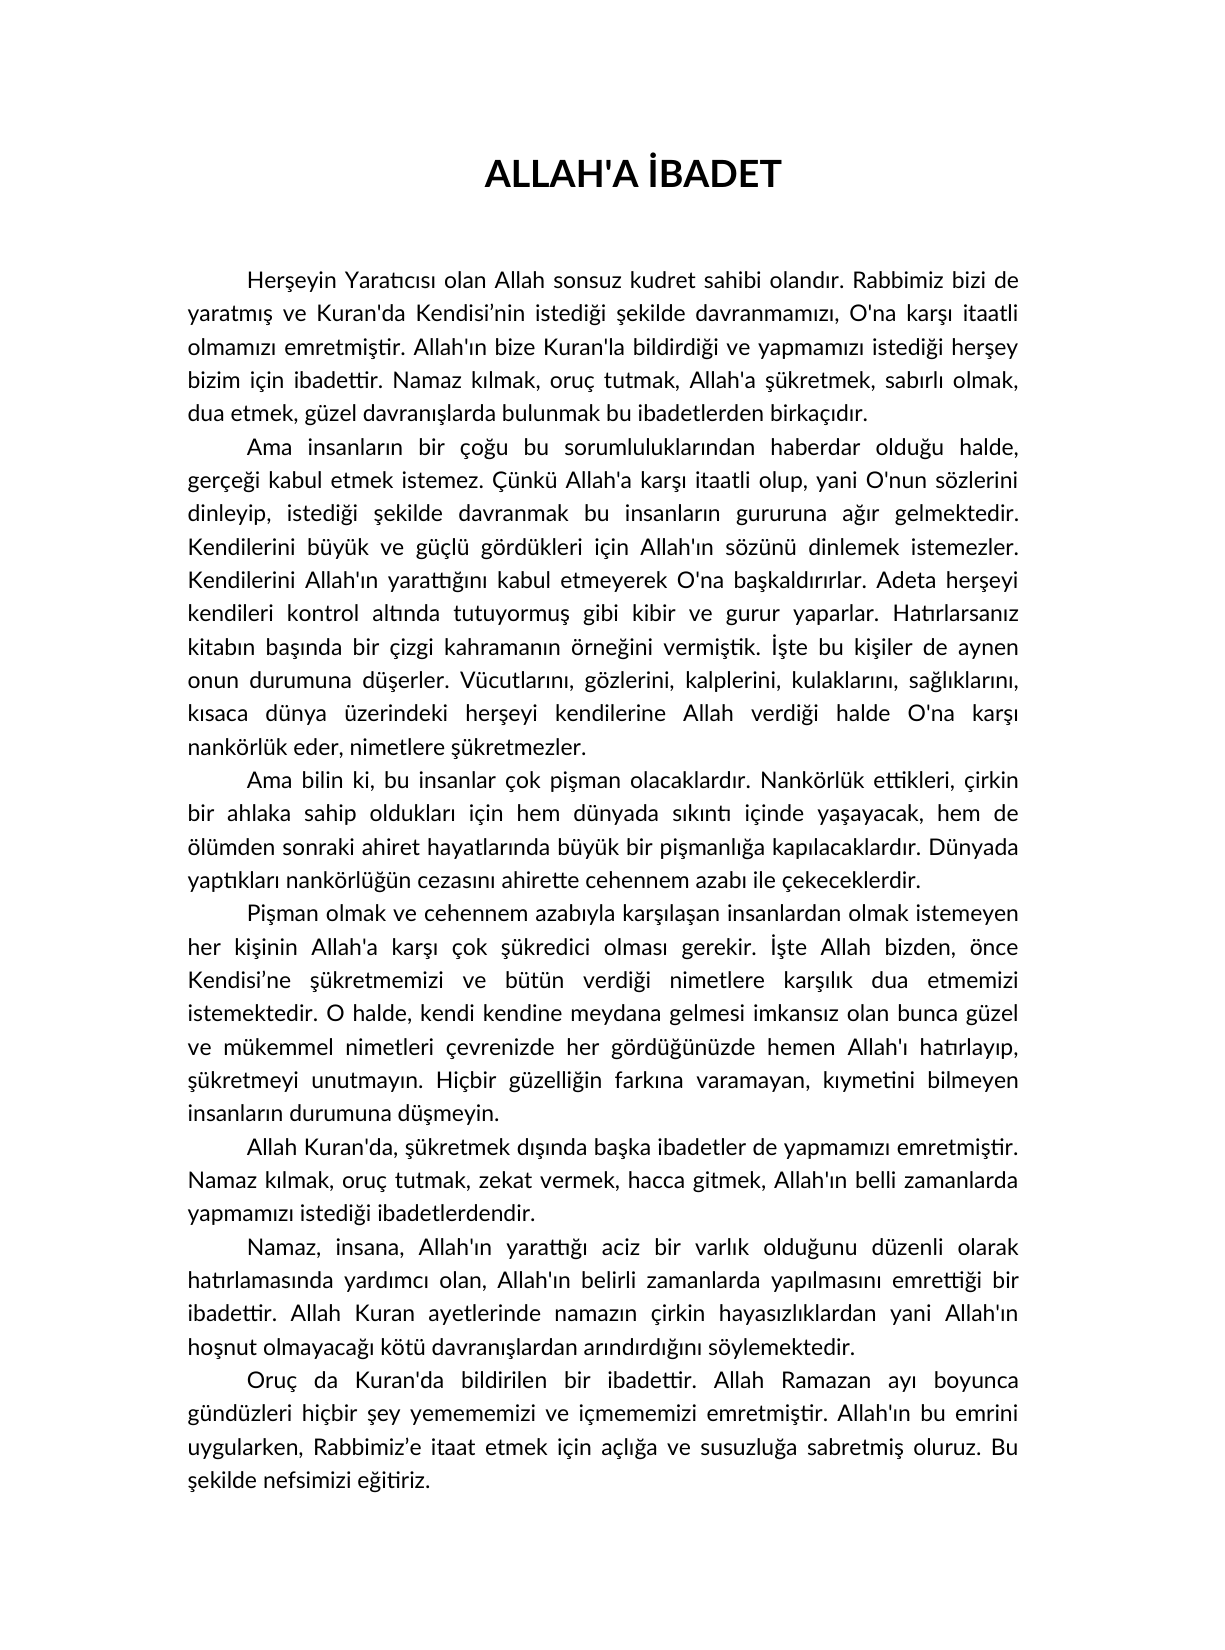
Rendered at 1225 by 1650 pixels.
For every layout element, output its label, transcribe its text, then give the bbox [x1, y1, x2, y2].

text Allah Kuran'da, şükretmek dışında başka ibadetler de yapmamızı emretmiştir. Namaz kılmak, oruç tutmak, zekat vermek, hacca gitmek, Allah'ın belli zamanlarda yapmamızı istediği ibadetlerdendir. [187, 1128, 1020, 1228]
text Ama insanların bir çoğu bu sorumluluklarından haberdar olduğu halde, gerçeği kabul etmek istemez. Çünkü Allah'a karşı itaatli olup, yani O'nun sözlerini dinleyip, istediği şekilde davranmak bu insanların gururuna ağır gelmektedir. Kendilerini büyük ve güçlü gördükleri için Allah'ın sözünü dinlemek istemezler. Kendilerini Allah'ın yarattığını kabul etmeyerek O'na başkaldırırlar. Adeta herşeyi kendileri kontrol altında tutuyormuş gibi kibir ve gurur yaparlar. Hatırlarsanız kitabın başında bir çizgi kahramanın örneğini vermiştik. İşte bu kişiler de aynen onun durumuna düşerler. Vücutlarını, gözlerini, kalplerini, kulaklarını, sağlıklarını, kısaca dünya üzerindeki herşeyi kendilerine Allah verdiği halde O'na karşı nankörlük eder, nimetlere şükretmezler. [187, 428, 1020, 762]
text Herşeyin Yaratıcısı olan Allah sonsuz kudret sahibi olandır. Rabbimiz bizi de yaratmış ve Kuran'da Kendisi’nin istediği şekilde davranmamızı, O'na karşı itaatli olmamızı emretmiştir. Allah'ın bize Kuran'la bildirdiği ve yapmamızı istediği herşey bizim için ibadettir. Namaz kılmak, oruç tutmak, Allah'a şükretmek, sabırlı olmak, dua etmek, güzel davranışlarda bulunmak bu ibadetlerden birkaçıdır. [187, 262, 1020, 428]
text ALLAH'A İBADET [187, 150, 1020, 195]
text Namaz, insana, Allah'ın yarattığı aciz bir varlık olduğunu düzenli olarak hatırlamasında yardımcı olan, Allah'ın belirli zamanlarda yapılmasını emrettiği bir ibadettir. Allah Kuran ayetlerinde namazın çirkin hayasızlıklardan yani Allah'ın hoşnut olmayacağı kötü davranışlardan arındırdığını söylemektedir. [187, 1228, 1020, 1362]
text Oruç da Kuran'da bildirilen bir ibadettir. Allah Ramazan ayı boyunca gündüzleri hiçbir şey yemememizi ve içmememizi emretmiştir. Allah'ın bu emrini uygularken, Rabbimiz’e itaat etmek için açlığa ve susuzluğa sabretmiş oluruz. Bu şekilde nefsimizi eğitiriz. [187, 1362, 1020, 1495]
text Ama bilin ki, bu insanlar çok pişman olacaklardır. Nankörlük ettikleri, çirkin bir ahlaka sahip oldukları için hem dünyada sıkıntı içinde yaşayacak, hem de ölümden sonraki ahiret hayatlarında büyük bir pişmanlığa kapılacaklardır. Dünyada yaptıkları nankörlüğün cezasını ahirette cehennem azabı ile çekeceklerdir. [187, 762, 1020, 895]
text Pişman olmak ve cehennem azabıyla karşılaşan insanlardan olmak istemeyen her kişinin Allah'a karşı çok şükredici olması gerekir. İşte Allah bizden, önce Kendisi’ne şükretmemizi ve bütün verdiği nimetlere karşılık dua etmemizi istemektedir. O halde, kendi kendine meydana gelmesi imkansız olan bunca güzel ve mükemmel nimetleri çevrenizde her gördüğünüzde hemen Allah'ı hatırlayıp, şükretmeyi unutmayın. Hiçbir güzelliğin farkına varamayan, kıymetini bilmeyen insanların durumuna düşmeyin. [187, 895, 1020, 1128]
